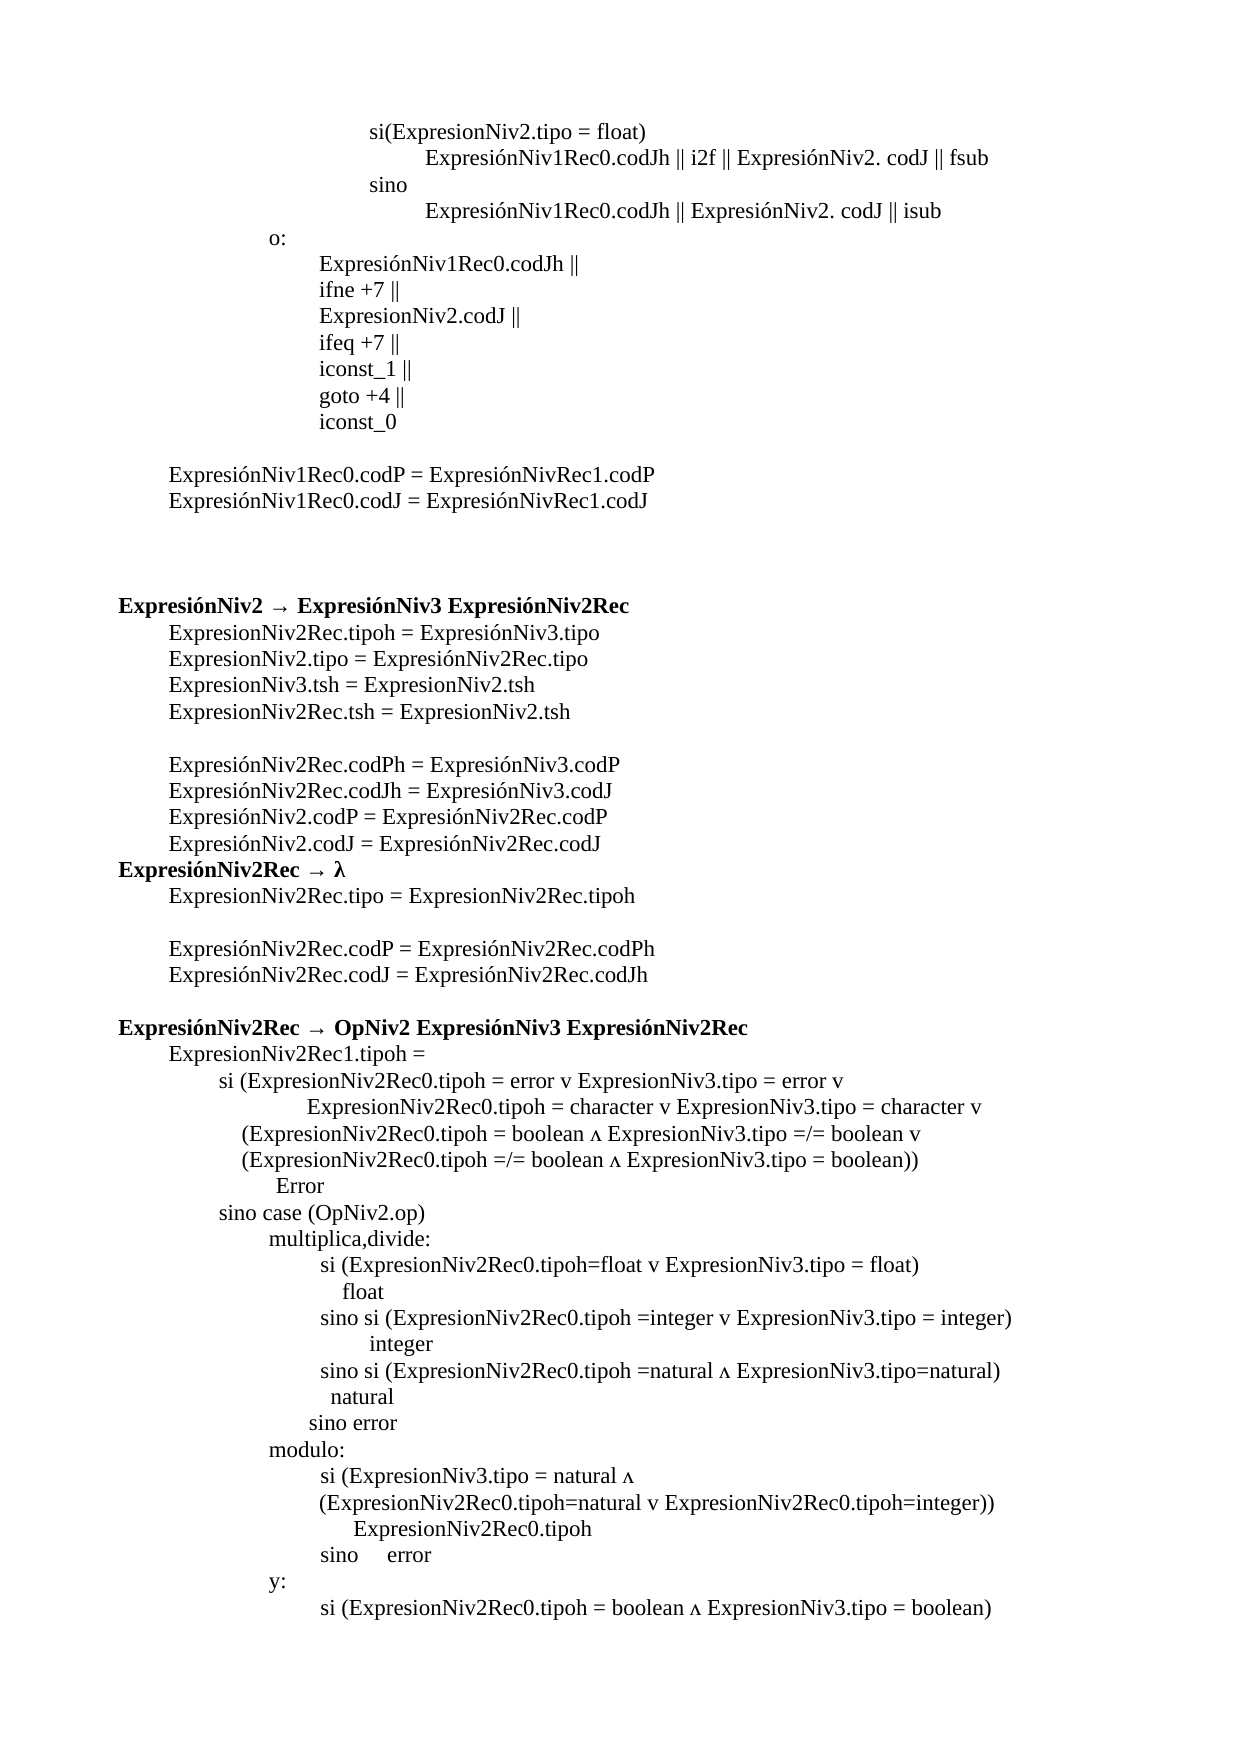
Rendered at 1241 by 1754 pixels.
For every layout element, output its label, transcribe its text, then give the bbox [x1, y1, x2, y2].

text goto +4 || [118, 382, 1122, 408]
text ExpresiónNiv2.codP = ExpresiónNiv2Rec.codP [118, 803, 1122, 830]
text ExpresiónNiv2Rec.codPh = ExpresiónNiv3.codP [118, 751, 1122, 777]
text ExpresionNiv2Rec.tipoh = ExpresiónNiv3.tipo [118, 619, 1122, 645]
text (ExpresionNiv2Rec0.tipoh =/= boolean ᴧ ExpresionNiv3.tipo = boolean)) [118, 1146, 1122, 1172]
text sino case (OpNiv2.op) [118, 1199, 1122, 1225]
text iconst_0 [118, 408, 1122, 434]
text (ExpresionNiv2Rec0.tipoh = boolean ᴧ ExpresionNiv3.tipo =/= boolean v [118, 1119, 1122, 1146]
text ExpresiónNiv1Rec0.codJh || ExpresiónNiv2. codJ || isub [118, 197, 1122, 223]
text si(ExpresionNiv2.tipo = float) [118, 118, 1122, 144]
text ifeq +7 || [118, 329, 1122, 355]
text ExpresiónNiv1Rec0.codJh || [118, 250, 1122, 276]
text ifne +7 || [118, 276, 1122, 303]
text iconst_1 || [118, 355, 1122, 382]
text ExpresionNiv2.tipo = ExpresiónNiv2Rec.tipo [118, 645, 1122, 672]
text ExpresionNiv3.tsh = ExpresionNiv2.tsh [118, 672, 1122, 698]
text si (ExpresionNiv2Rec0.tipoh = boolean ᴧ ExpresionNiv3.tipo = boolean) [118, 1594, 1122, 1620]
text ExpresionNiv2Rec0.tipoh [118, 1515, 1122, 1541]
text o: [118, 223, 1122, 250]
text ExpresiónNiv2Rec → λ [118, 856, 1122, 882]
text natural [118, 1383, 1122, 1409]
text sino error [118, 1541, 1122, 1568]
text ExpresiónNiv2Rec.codJh = ExpresiónNiv3.codJ [118, 777, 1122, 803]
text sino si (ExpresionNiv2Rec0.tipoh =integer v ExpresionNiv3.tipo = integer) [118, 1304, 1122, 1330]
text si (ExpresionNiv2Rec0.tipoh = error v ExpresionNiv3.tipo = error v [118, 1067, 1122, 1093]
text multiplica,divide: [118, 1225, 1122, 1251]
text sino [118, 171, 1122, 197]
text ExpresionNiv2Rec.tsh = ExpresionNiv2.tsh [118, 698, 1122, 724]
text ExpresiónNiv1Rec0.codJ = ExpresiónNivRec1.codJ [118, 487, 1122, 513]
text ExpresionNiv2Rec1.tipoh = [118, 1041, 1122, 1067]
text ExpresiónNiv2Rec.codJ = ExpresiónNiv2Rec.codJh [118, 961, 1122, 988]
text ExpresiónNiv2.codJ = ExpresiónNiv2Rec.codJ [118, 830, 1122, 856]
text sino error [118, 1409, 1122, 1436]
text float [118, 1278, 1122, 1304]
text integer [118, 1330, 1122, 1357]
text ExpresiónNiv2 → ExpresiónNiv3 ExpresiónNiv2Rec [118, 592, 1122, 619]
text ExpresionNiv2Rec0.tipoh = character v ExpresionNiv3.tipo = character v [118, 1093, 1122, 1119]
text ExpresiónNiv2Rec.codP = ExpresiónNiv2Rec.codPh [118, 935, 1122, 961]
text Error [118, 1172, 1122, 1199]
text modulo: [118, 1436, 1122, 1462]
text ExpresionNiv2.codJ || [118, 303, 1122, 329]
text (ExpresionNiv2Rec0.tipoh=natural v ExpresionNiv2Rec0.tipoh=integer)) [118, 1488, 1122, 1515]
text si (ExpresionNiv2Rec0.tipoh=float v ExpresionNiv3.tipo = float) [118, 1251, 1122, 1278]
text ExpresionNiv2Rec.tipo = ExpresionNiv2Rec.tipoh [118, 882, 1122, 909]
text ExpresiónNiv1Rec0.codP = ExpresiónNivRec1.codP [118, 461, 1122, 487]
text ExpresiónNiv1Rec0.codJh || i2f || ExpresiónNiv2. codJ || fsub [118, 144, 1122, 171]
text si (ExpresionNiv3.tipo = natural ᴧ [118, 1462, 1122, 1488]
text ExpresiónNiv2Rec → OpNiv2 ExpresiónNiv3 ExpresiónNiv2Rec [118, 1014, 1122, 1041]
text sino si (ExpresionNiv2Rec0.tipoh =natural ᴧ ExpresionNiv3.tipo=natural) [118, 1357, 1122, 1383]
text y: [118, 1568, 1122, 1594]
